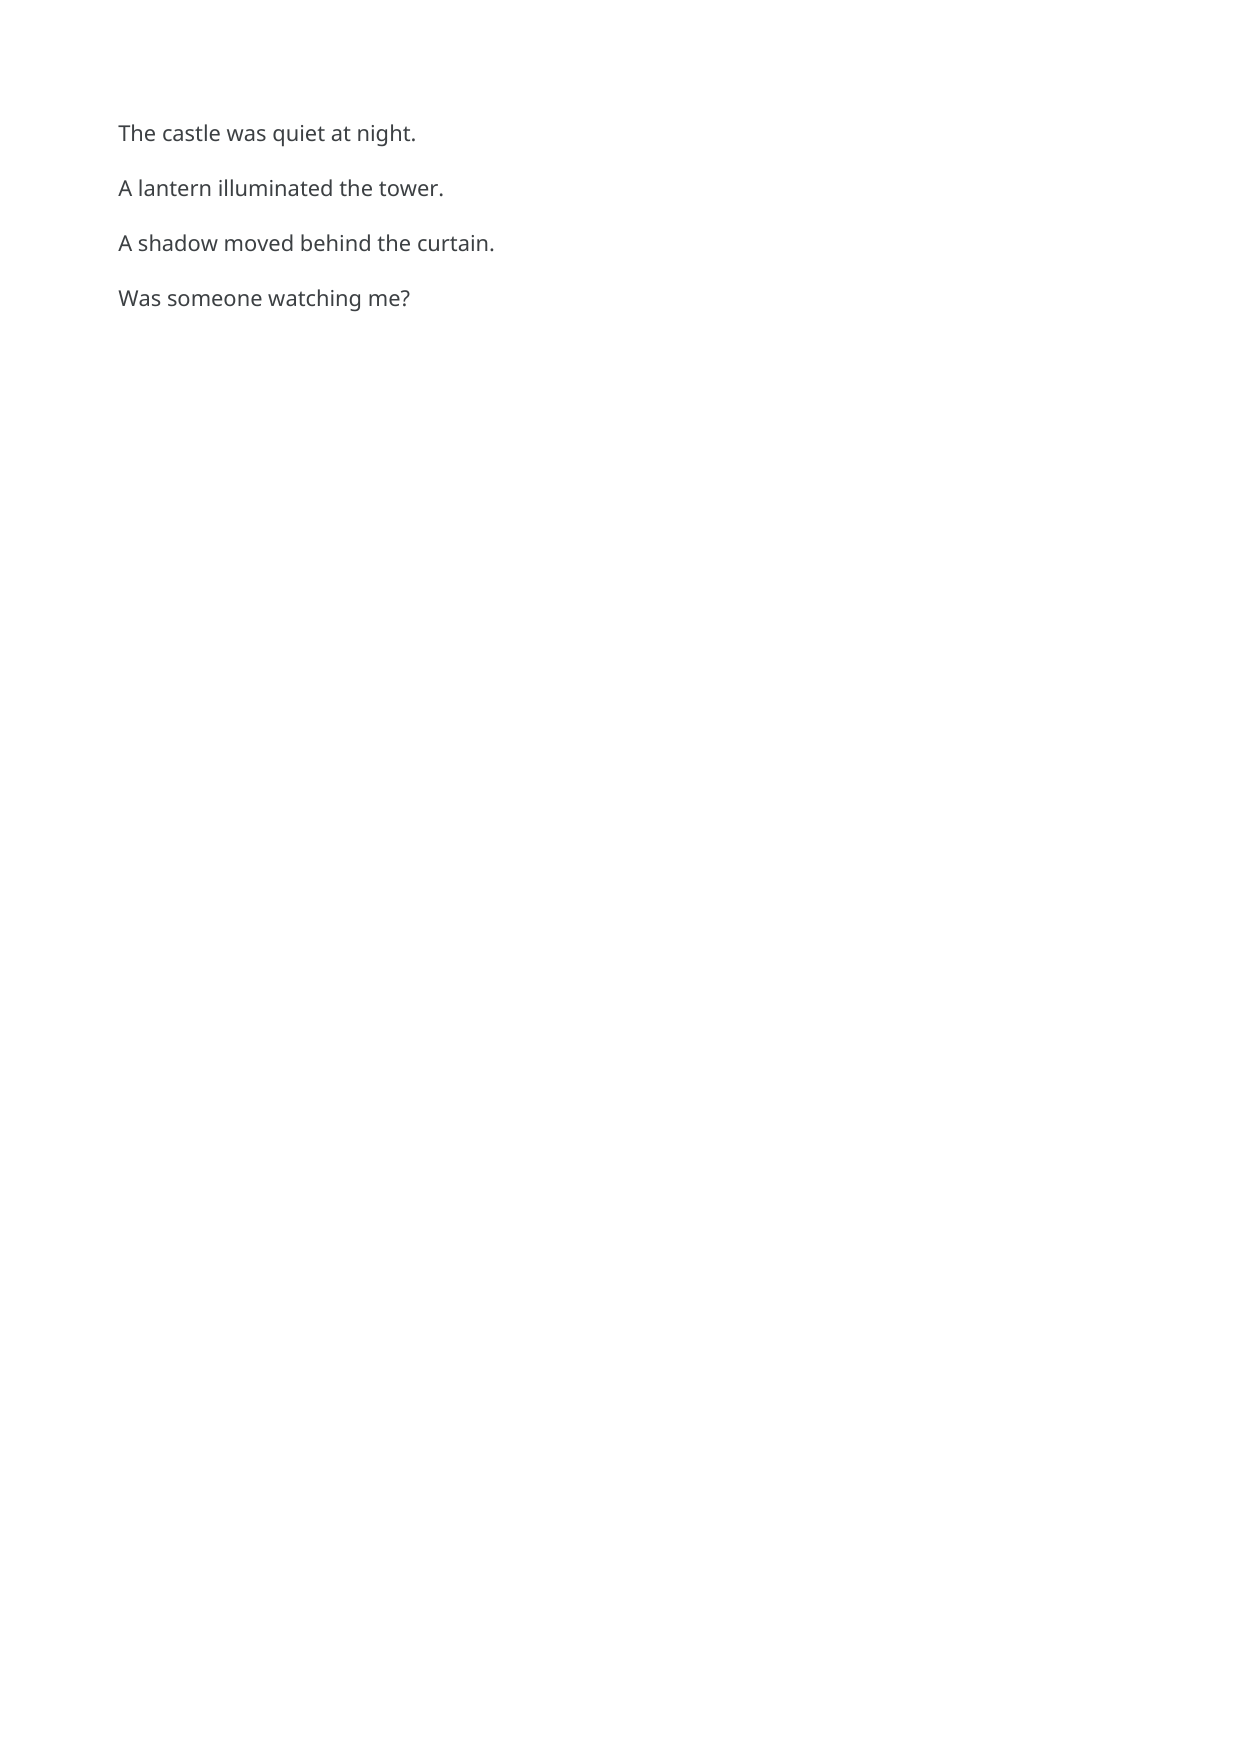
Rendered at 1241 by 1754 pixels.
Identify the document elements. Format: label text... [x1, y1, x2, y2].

text The castle was quiet at night. [118, 118, 1122, 148]
text A shadow moved behind the curtain. [118, 228, 1122, 258]
text A lantern illuminated the tower. [118, 173, 1122, 203]
text Was someone watching me? [118, 283, 1122, 313]
